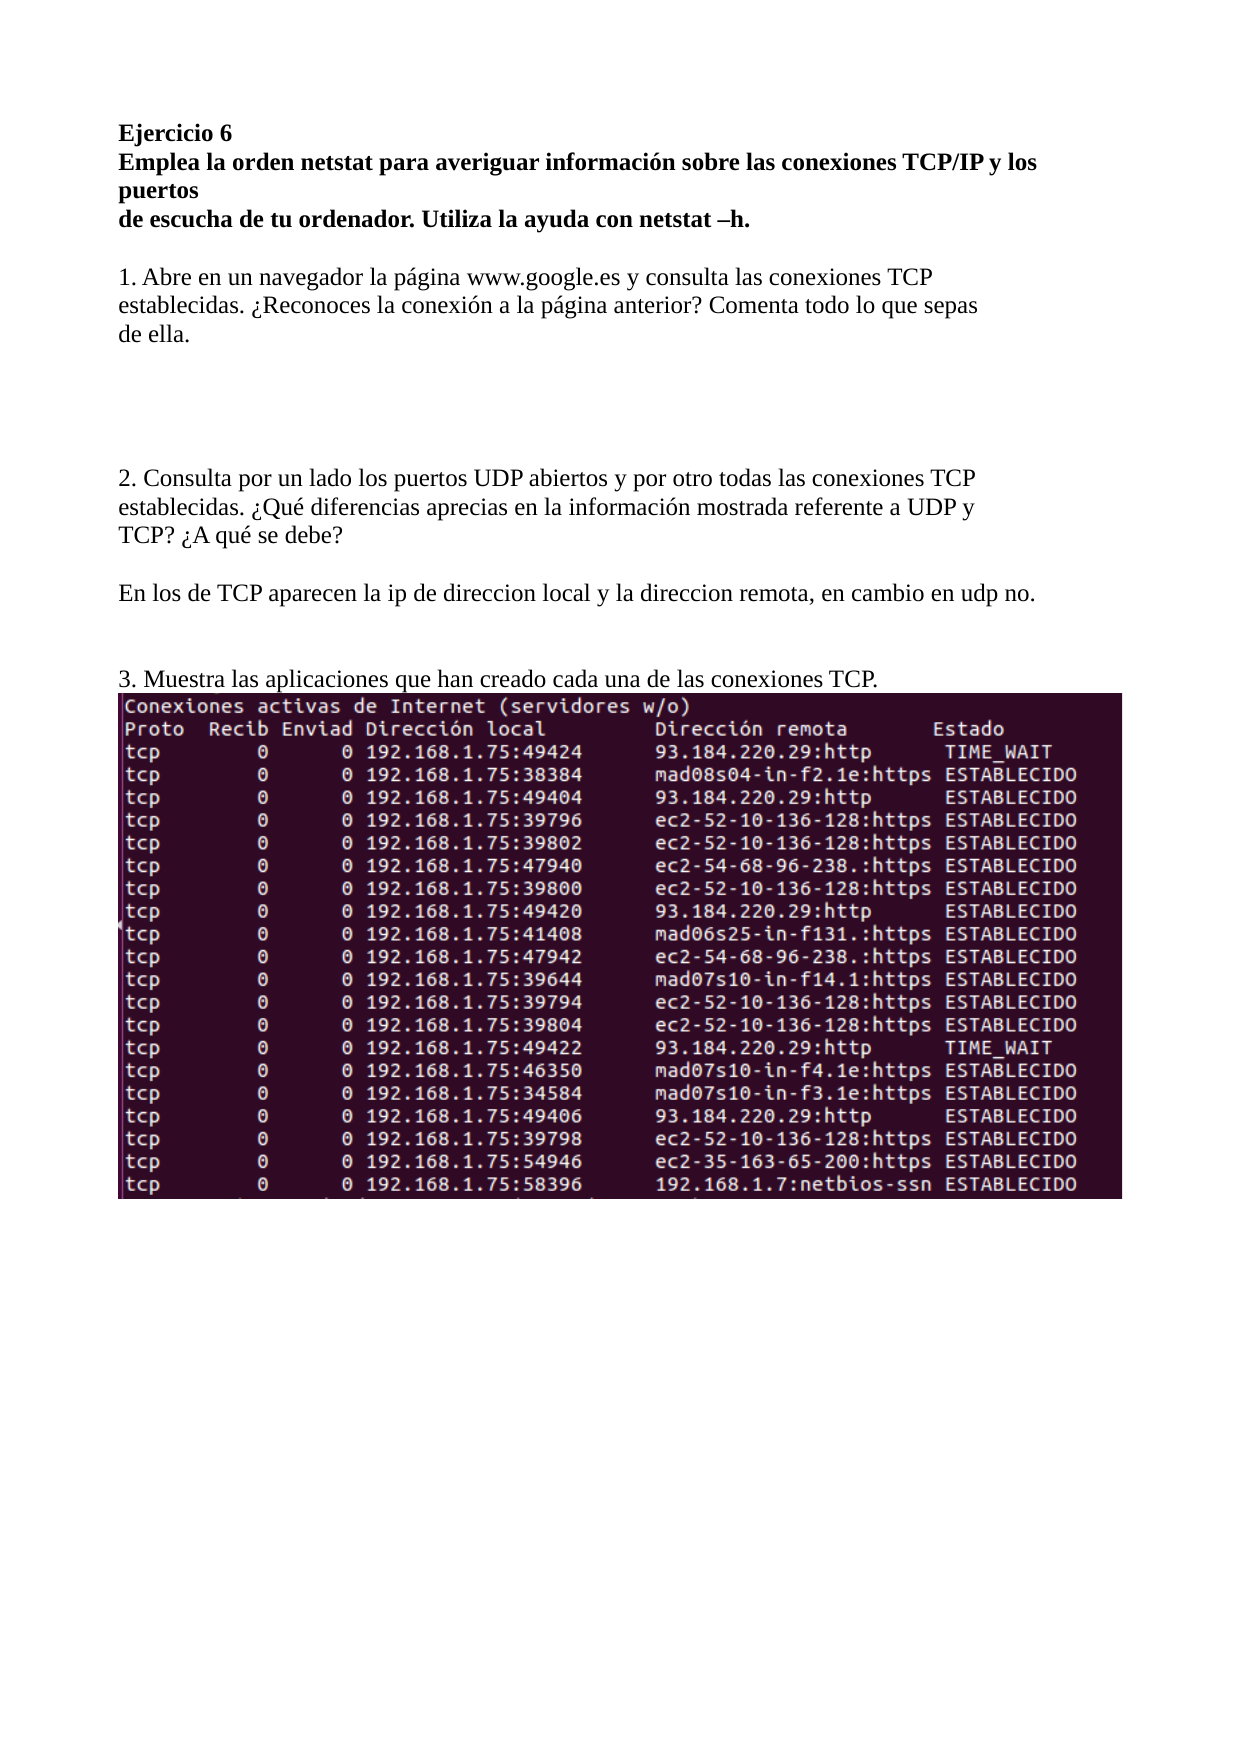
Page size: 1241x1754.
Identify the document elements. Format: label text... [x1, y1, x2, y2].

text TCP? ¿A qué se debe? [118, 521, 1122, 549]
text 2. Consulta por un lado los puertos UDP abiertos y por otro todas las conexiones TCP [118, 463, 1122, 492]
picture [118, 693, 1123, 1199]
text 1. Abre en un navegador la página www.google.es y consulta las conexiones TCP [118, 262, 1122, 291]
text establecidas. ¿Reconoces la conexión a la página anterior? Comenta todo lo que sepas [118, 291, 1122, 319]
text Ejercicio 6 [118, 118, 1122, 147]
text establecidas. ¿Qué diferencias aprecias en la información mostrada referente a UDP y [118, 492, 1122, 521]
text 3. Muestra las aplicaciones que han creado cada una de las conexiones TCP. [118, 664, 1122, 693]
text de ella. [118, 319, 1122, 348]
text Emplea la orden netstat para averiguar información sobre las conexiones TCP/IP y los puertos [118, 147, 1122, 204]
text de escucha de tu ordenador. Utiliza la ayuda con netstat –h. [118, 204, 1122, 233]
text En los de TCP aparecen la ip de direccion local y la direccion remota, en cambio en udp no. [118, 578, 1122, 607]
